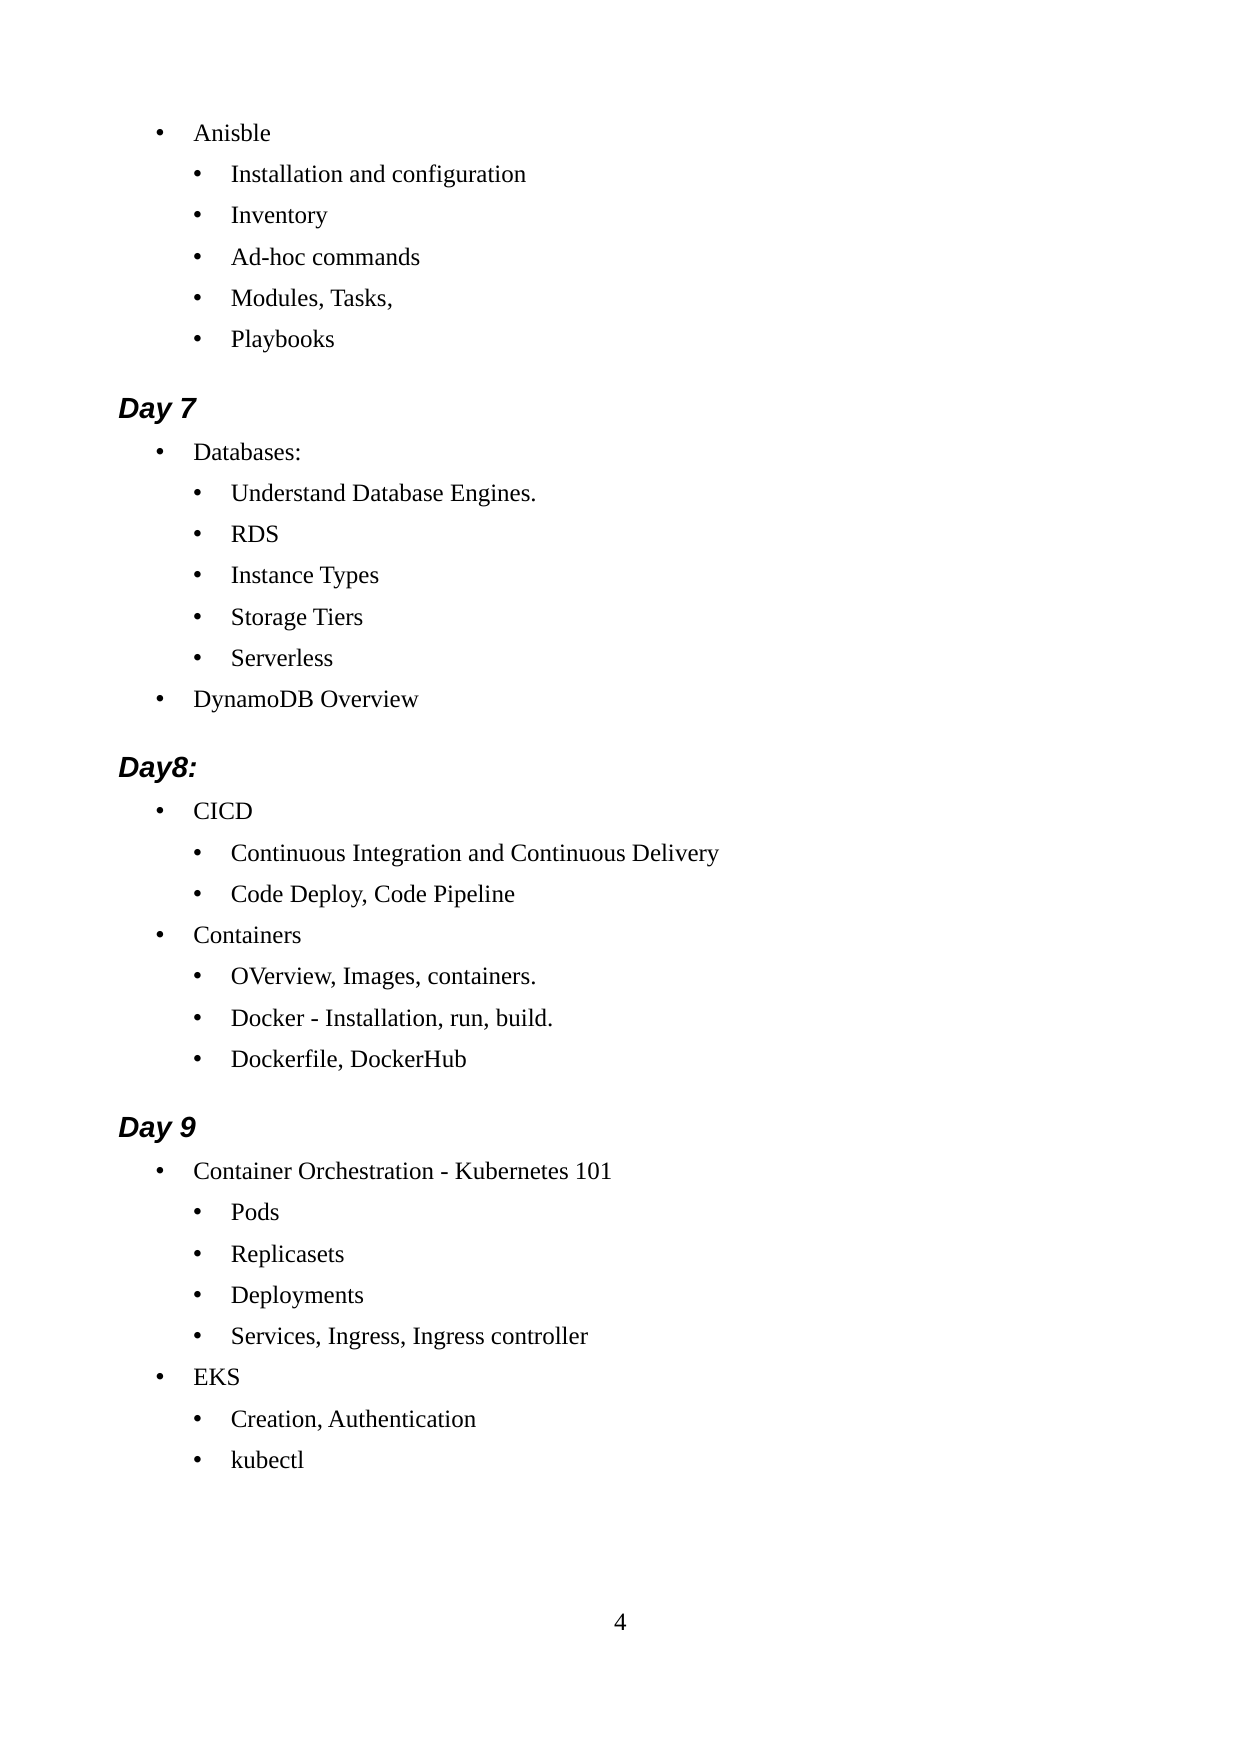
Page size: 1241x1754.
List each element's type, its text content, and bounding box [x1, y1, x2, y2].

subtitle Day 9 [118, 1110, 1122, 1144]
list Playbooks [193, 324, 1122, 353]
list Docker - Installation, run, build. [193, 1003, 1122, 1031]
list Databases: [156, 437, 1122, 465]
list kubectl [193, 1445, 1122, 1474]
list Container Orchestration - Kubernetes 101 [156, 1156, 1122, 1185]
list Storage Tiers [193, 602, 1122, 630]
list Creation, Authentication [193, 1404, 1122, 1432]
list Containers [156, 920, 1122, 949]
list EKS [156, 1362, 1122, 1391]
list Serverless [193, 643, 1122, 672]
list Anisble [156, 118, 1122, 147]
list Ad-hoc commands [193, 242, 1122, 271]
subtitle Day8: [118, 750, 1122, 784]
list Replicasets [193, 1239, 1122, 1267]
list Deployments [193, 1280, 1122, 1309]
list Code Deploy, Code Pipeline [193, 879, 1122, 908]
list OVerview, Images, containers. [193, 961, 1122, 990]
list Modules, Tasks, [193, 283, 1122, 312]
list DynamoDB Overview [156, 684, 1122, 713]
list CICD [156, 796, 1122, 825]
list Pods [193, 1197, 1122, 1226]
list Dockerfile, DockerHub [193, 1044, 1122, 1073]
list Continuous Integration and Continuous Delivery [193, 838, 1122, 866]
list Inventory [193, 201, 1122, 229]
list Instance Types [193, 560, 1122, 589]
list Services, Ingress, Ingress controller [193, 1321, 1122, 1350]
list Installation and configuration [193, 159, 1122, 188]
list Understand Database Engines. [193, 478, 1122, 507]
subtitle Day 7 [118, 391, 1122, 424]
list RDS [193, 519, 1122, 548]
